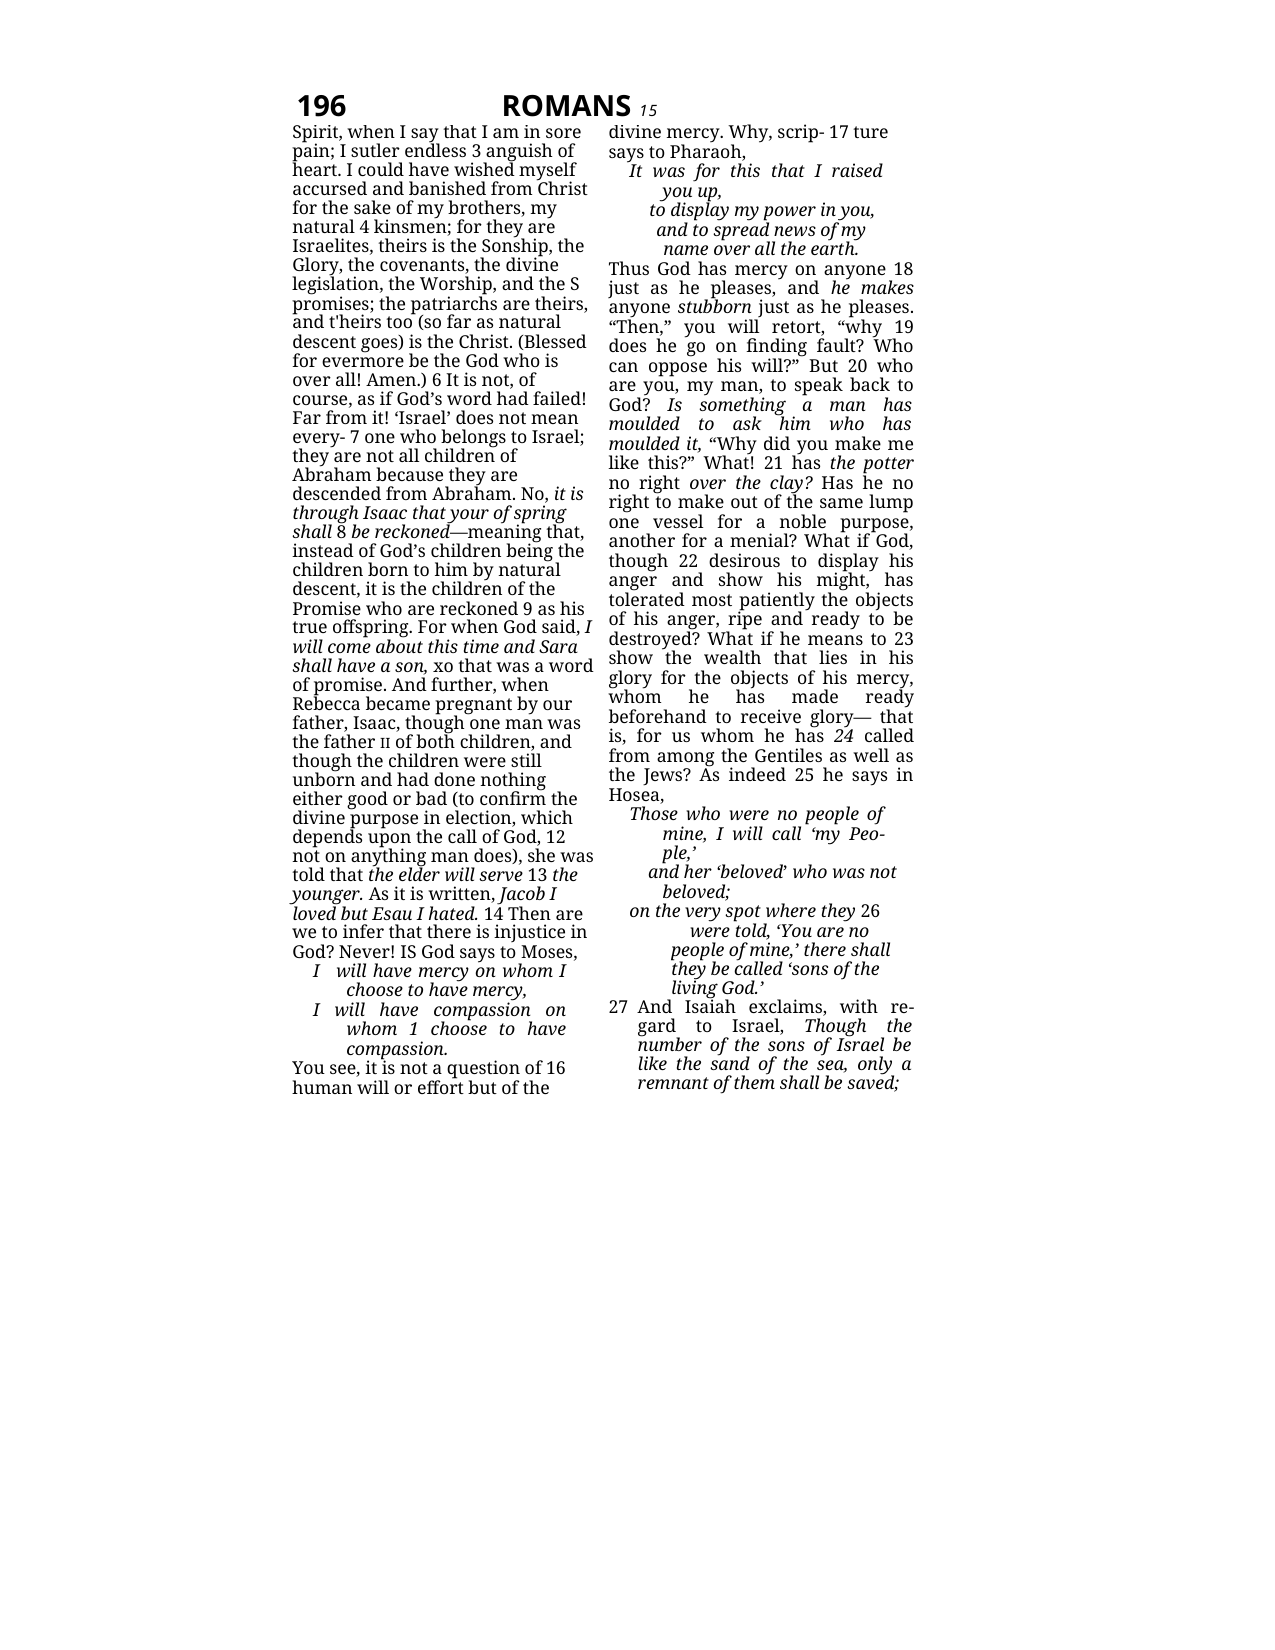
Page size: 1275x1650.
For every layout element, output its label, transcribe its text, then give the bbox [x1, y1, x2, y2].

text You see, it is not a question of 16 human will or effort but of the [292, 1059, 598, 1098]
text Thus God has mercy on anyone 18 just as he pleases, and he makes anyone stub­born just as he pleases. “Then,” you will retort, “why 19 does he go on finding fault? Who can oppose his will?” But 20 who are you, my man, to speak back to God? Is something a man has moulded to ask him who has moulded it, “Why did you make me like this?” What! 21 has the potter no right over the clay? Has he no right to make out of the same lump one vessel for a noble purpose, another for a menial? What if God, though 22 desirous to display his anger and show his might, has tolerated most patiently the objects of his anger, ripe and ready to be de­stroyed? What if he means to 23 show the wealth that lies in his glory for the objects of his mercy, whom he has made ready beforehand to receive glory— that is, for us whom he has 24 called from among the Gentiles as well as the Jews? As indeed 25 he says in Hosea, [608, 259, 914, 805]
text were told, ‘You are no people of mine,’ there shall they be called ‘sons of the living God.’ [671, 922, 914, 998]
text on the very spot where they 26 [629, 902, 914, 922]
list will have mercy on whom I choose to have mercy, [313, 962, 568, 1001]
text Spirit, when I say that I am in sore pain; I sutler endless 3 anguish of heart. I could have wished myself accursed and banished from Christ for the sake of my brothers, my natural 4 kinsmen; for they are Israelites, theirs is the Sonship, the Glory, the covenants, the divine legisla­tion, the Worship, and the S promises; the patriarchs are theirs, and t'heirs too (so far as natural descent goes) is the Christ. (Blessed for evermore be the God who is over all! Amen.) 6 It is not, of course, as if God’s word had failed! Far from it! ‘Israel’ does not mean every- 7 one who belongs to Israel; they are not all children of Abraham because they are descended from Abraham. No, it is through Isaac that your of spring shall 8 be reckoned—meaning that, in­stead of God’s children being the children born to him by natural descent, it is the children of the Promise who are reckoned 9 as his true offspring. For when God said, I will come about this time and Sara shall have a son, xo that was a word of promise. And further, when Rebecca became pregnant by our father, Isaac, though one man was the father ii of both children, and though the children were still unborn and had done nothing either good or bad (to confirm the di­vine purpose in election, which depends upon the call of God, 12 not on anything man does), she was told that the elder will serve 13 the younger. As it is written, Jacob I loved but Esau I hated. 14 Then are we to infer that there is injustice in God? Never! IS God says to Moses, [292, 123, 598, 962]
list And Isaiah exclaims, with re­gard to Israel, Though the number of the sons of Israel be like the sand of the sea, only a remnant of them shall be saved; [608, 998, 914, 1093]
text I will have compassion on whom 1 choose to have compassion. [313, 1001, 568, 1059]
text and her ‘beloved’ who was not beloved; [648, 863, 914, 902]
text It was for this that I raised you up, [629, 162, 885, 201]
text divine mercy. Why, scrip- 17 ture says to Pharaoh, [608, 123, 914, 162]
text to display my power in you, and to spread news of my name over all the earth. [610, 201, 914, 259]
text Those who were no people of mine, I will call ‘my Peo­ple,’ [629, 805, 885, 863]
